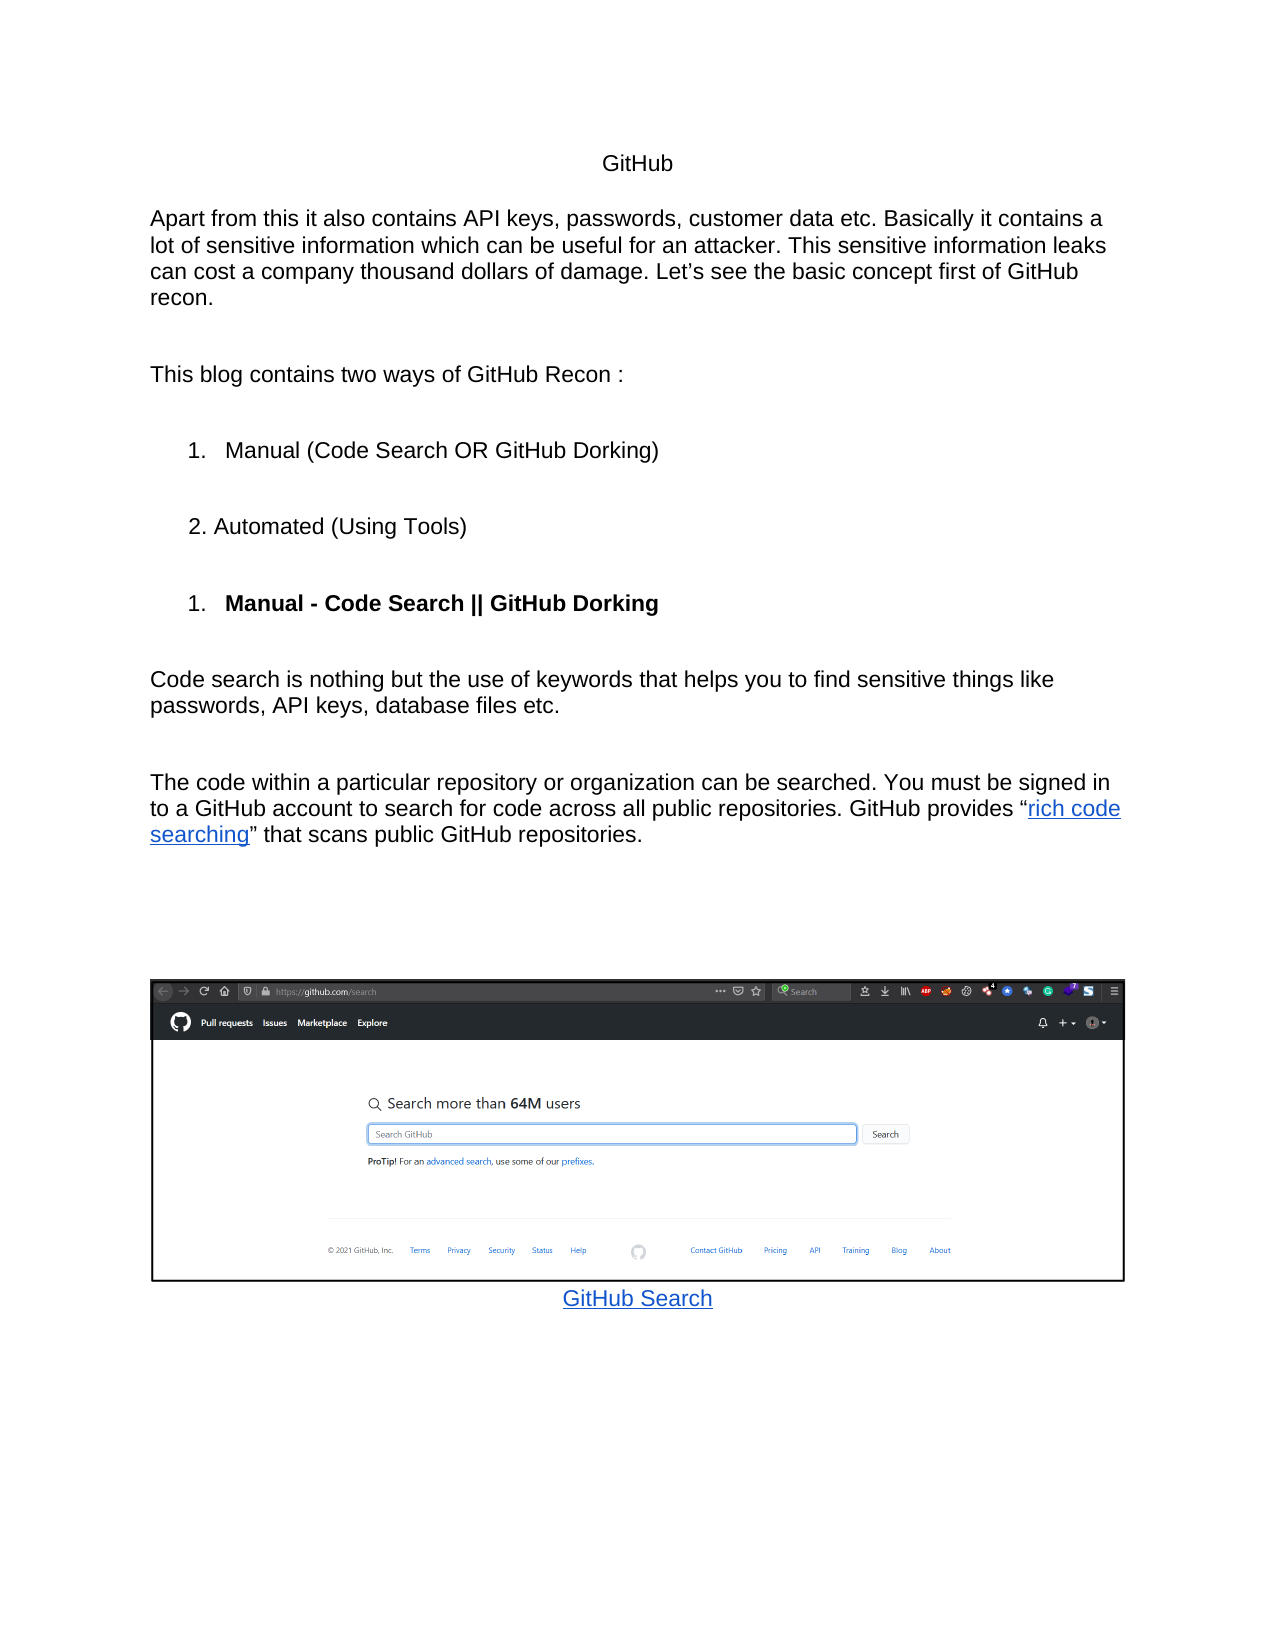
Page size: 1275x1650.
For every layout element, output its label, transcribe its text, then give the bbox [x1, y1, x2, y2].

list Manual - Code Search || GitHub Dorking [187, 590, 1125, 616]
text GitHub Search [150, 1285, 1125, 1312]
text This blog contains two ways of GitHub Recon : [150, 361, 1125, 387]
list Manual (Code Search OR GitHub Dorking) [187, 437, 1125, 463]
text Apart from this it also contains API keys, passwords, customer data etc. Basically it contains a lot of sensitive information which can be useful for an attacker. This sensitive information leaks can cost a company thousand dollars of damage. Let’s see the basic concept first of GitHub recon. [150, 205, 1125, 311]
text 2. Automated (Using Tools) [150, 513, 1125, 540]
text The code within a particular repository or organization can be searched. You must be signed in to a GitHub account to search for code across all public repositories. GitHub provides “rich code searching” that scans public GitHub repositories. [150, 769, 1125, 848]
text Code search is nothing but the use of keywords that helps you to find sensitive things like passwords, API keys, database files etc. [150, 666, 1125, 719]
text GitHub [150, 150, 1125, 176]
